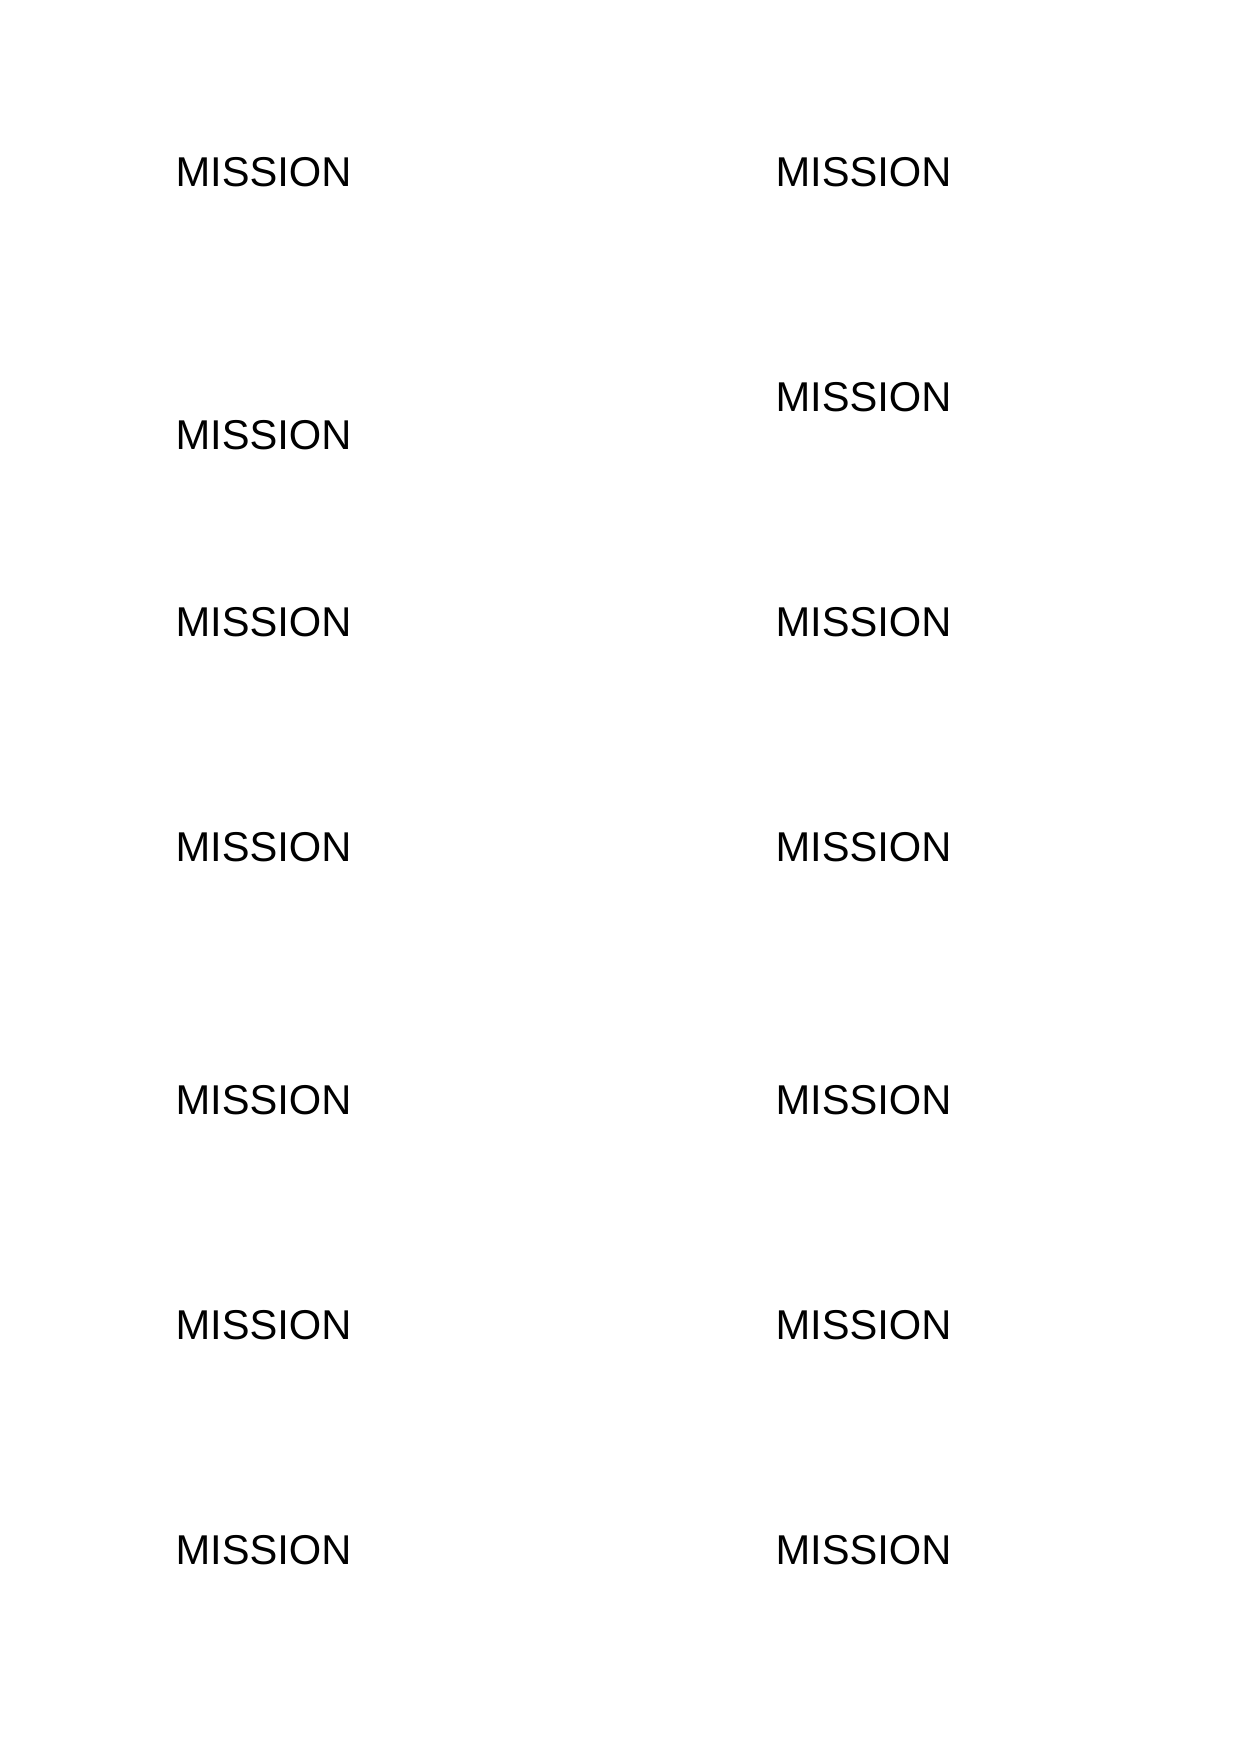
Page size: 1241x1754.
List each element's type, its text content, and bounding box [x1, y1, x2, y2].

text MISSION [28, 1468, 613, 1574]
text MISSION [628, 314, 1213, 420]
text MISSION [628, 1018, 1213, 1124]
text MISSION [28, 1018, 613, 1124]
text MISSION [28, 314, 613, 458]
text MISSION [628, 89, 1213, 195]
text MISSION [28, 539, 613, 645]
text MISSION [628, 1243, 1213, 1349]
text MISSION [28, 89, 613, 195]
text MISSION [28, 1243, 613, 1349]
text MISSION [28, 764, 613, 870]
text MISSION [628, 764, 1213, 870]
text MISSION [628, 1497, 1213, 1574]
text MISSION [628, 539, 1213, 645]
